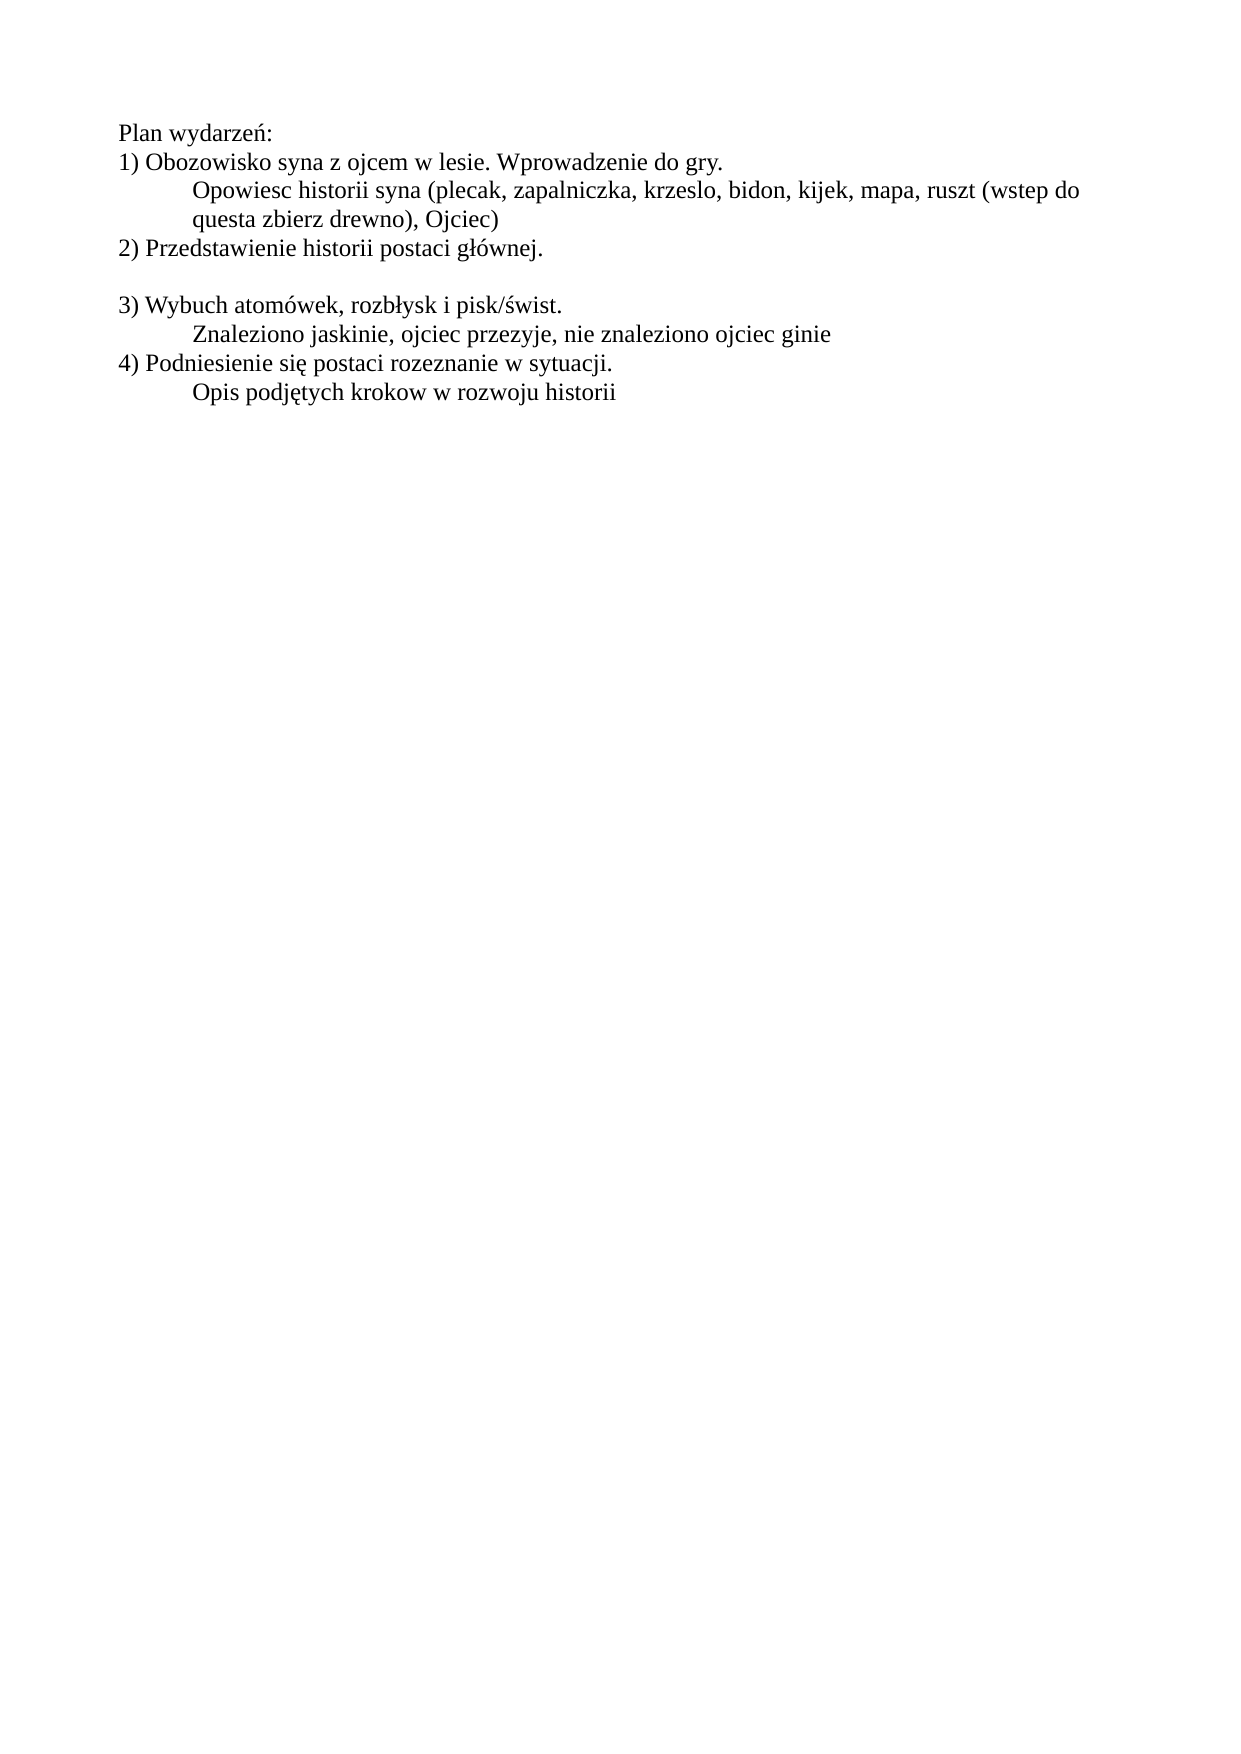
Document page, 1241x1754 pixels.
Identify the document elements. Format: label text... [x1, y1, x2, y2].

text Opowiesc historii syna (plecak, zapalniczka, krzeslo, bidon, kijek, mapa, ruszt (wstep do questa zbierz drewno), Ojciec) [118, 176, 1122, 233]
text Opis podjętych krokow w rozwoju historii [118, 377, 1122, 406]
text 3) Wybuch atomówek, rozbłysk i pisk/świst. [118, 291, 1122, 319]
text 2) Przedstawienie historii postaci głównej. [118, 233, 1122, 262]
text 4) Podniesienie się postaci rozeznanie w sytuacji. [118, 348, 1122, 377]
text 1) Obozowisko syna z ojcem w lesie. Wprowadzenie do gry. [118, 147, 1122, 176]
text Plan wydarzeń: [118, 118, 1122, 147]
text Znaleziono jaskinie, ojciec przezyje, nie znaleziono ojciec ginie [118, 319, 1122, 348]
